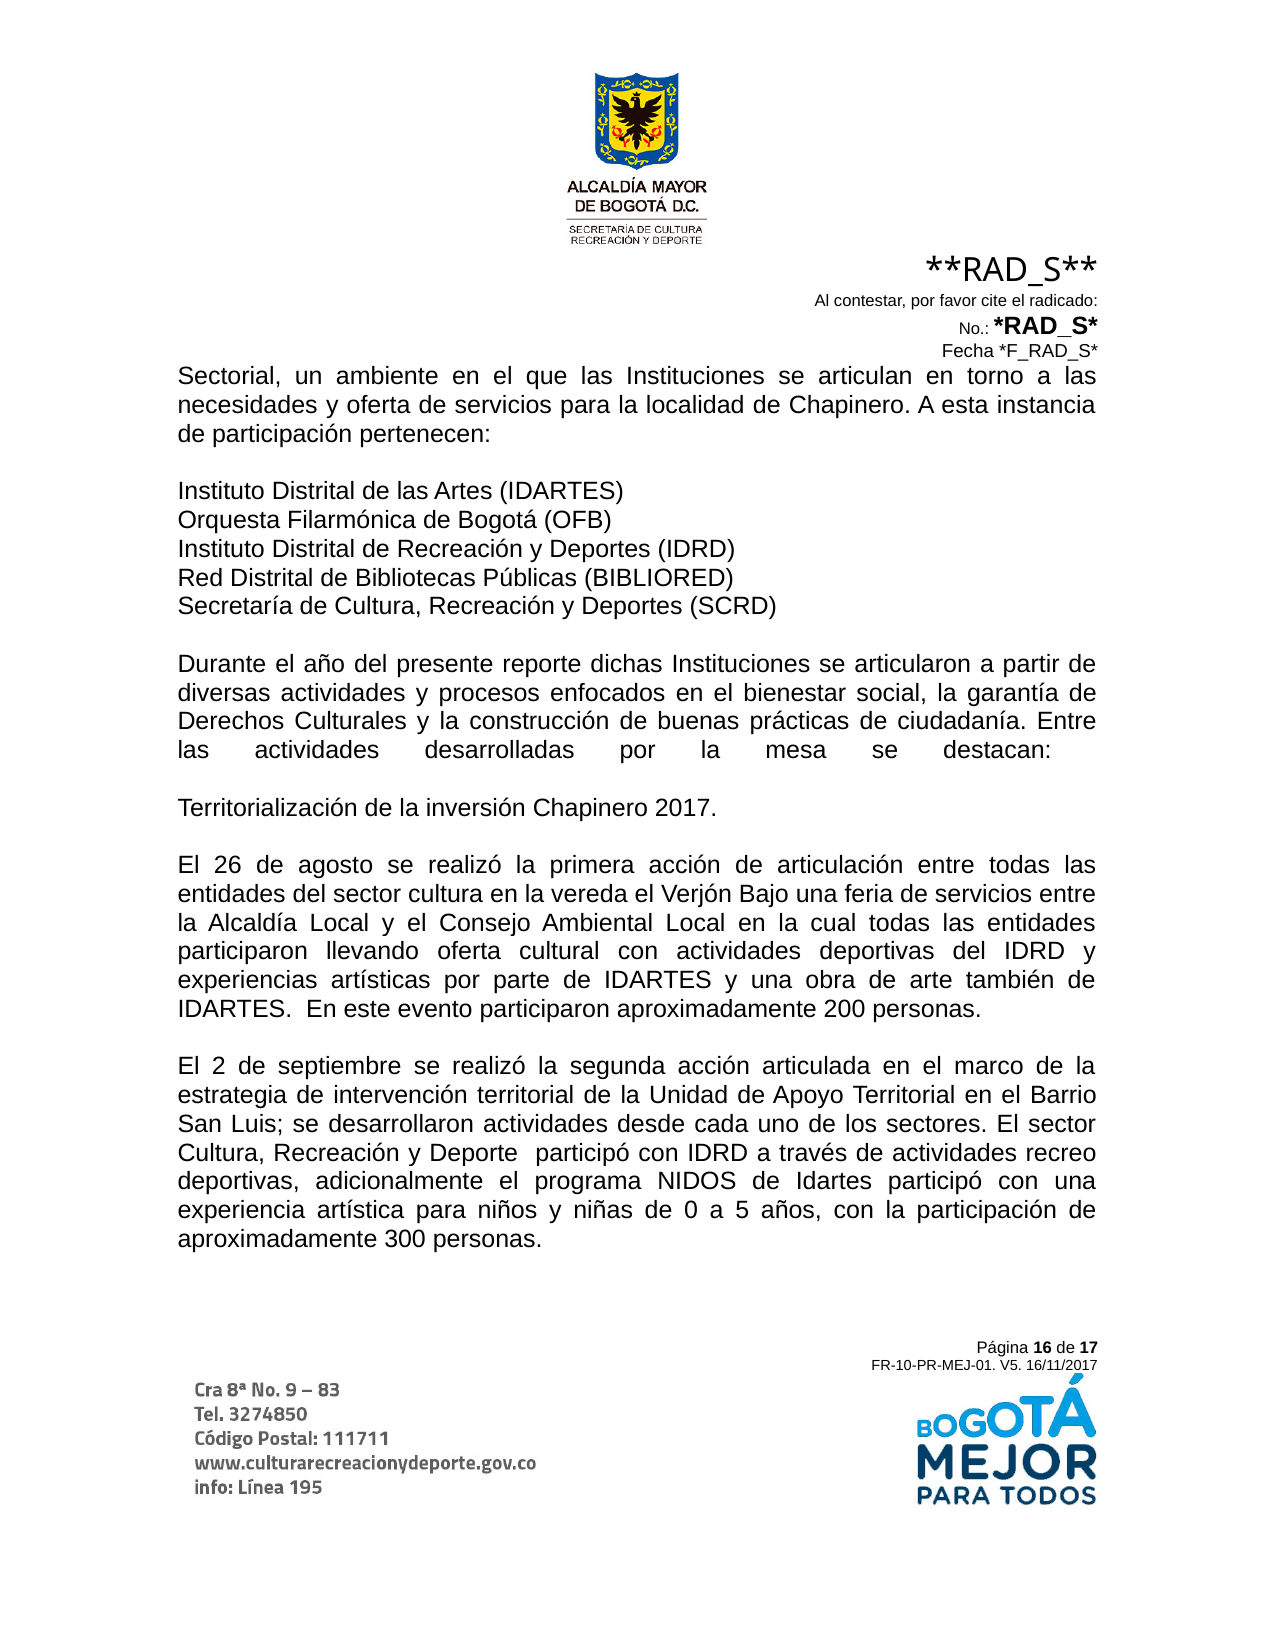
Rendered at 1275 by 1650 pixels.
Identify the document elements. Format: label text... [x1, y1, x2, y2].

text El 26 de agosto se realizó la primera acción de articulación entre todas las entidades del sector cultura en la vereda el Verjón Bajo una feria de servicios entre la Alcaldía Local y el Consejo Ambiental Local en la cual todas las entidades participaron llevando oferta cultural con actividades deportivas del IDRD y experiencias artísticas por parte de IDARTES y una obra de arte también de IDARTES. En este evento participaron aproximadamente 200 personas. [177, 850, 1098, 1023]
text Instituto Distrital de Recreación y Deportes (IDRD) [177, 534, 1098, 563]
text Durante el año del presente reporte dichas Instituciones se articularon a partir de diversas actividades y procesos enfocados en el bienestar social, la garantía de Derechos Culturales y la construcción de buenas prácticas de ciudadanía. Entre las actividades desarrolladas por la mesa se destacan: Territorialización de la inversión Chapinero 2017. [177, 649, 1098, 821]
text Red Distrital de Bibliotecas Públicas (BIBLIORED) [177, 563, 1098, 591]
text Secretaría de Cultura, Recreación y Deportes (SCRD) [177, 591, 1098, 620]
text Instituto Distrital de las Artes (IDARTES) [177, 476, 1098, 505]
text El 2 de septiembre se realizó la segunda acción articulada en el marco de la estrategia de intervención territorial de la Unidad de Apoyo Territorial en el Barrio San Luis; se desarrollaron actividades desde cada uno de los sectores. El sector Cultura, Recreación y Deporte participó con IDRD a través de actividades recreo deportivas, adicionalmente el programa NIDOS de Idartes participó con una experiencia artística para niños y niñas de 0 a 5 años, con la participación de aproximadamente 300 personas. [177, 1051, 1098, 1253]
text Sectorial, un ambiente en el que las Instituciones se articulan en torno a las necesidades y oferta de servicios para la localidad de Chapinero. A esta instancia de participación pertenecen: [177, 361, 1098, 448]
text Orquesta Filarmónica de Bogotá (OFB) [177, 505, 1098, 534]
